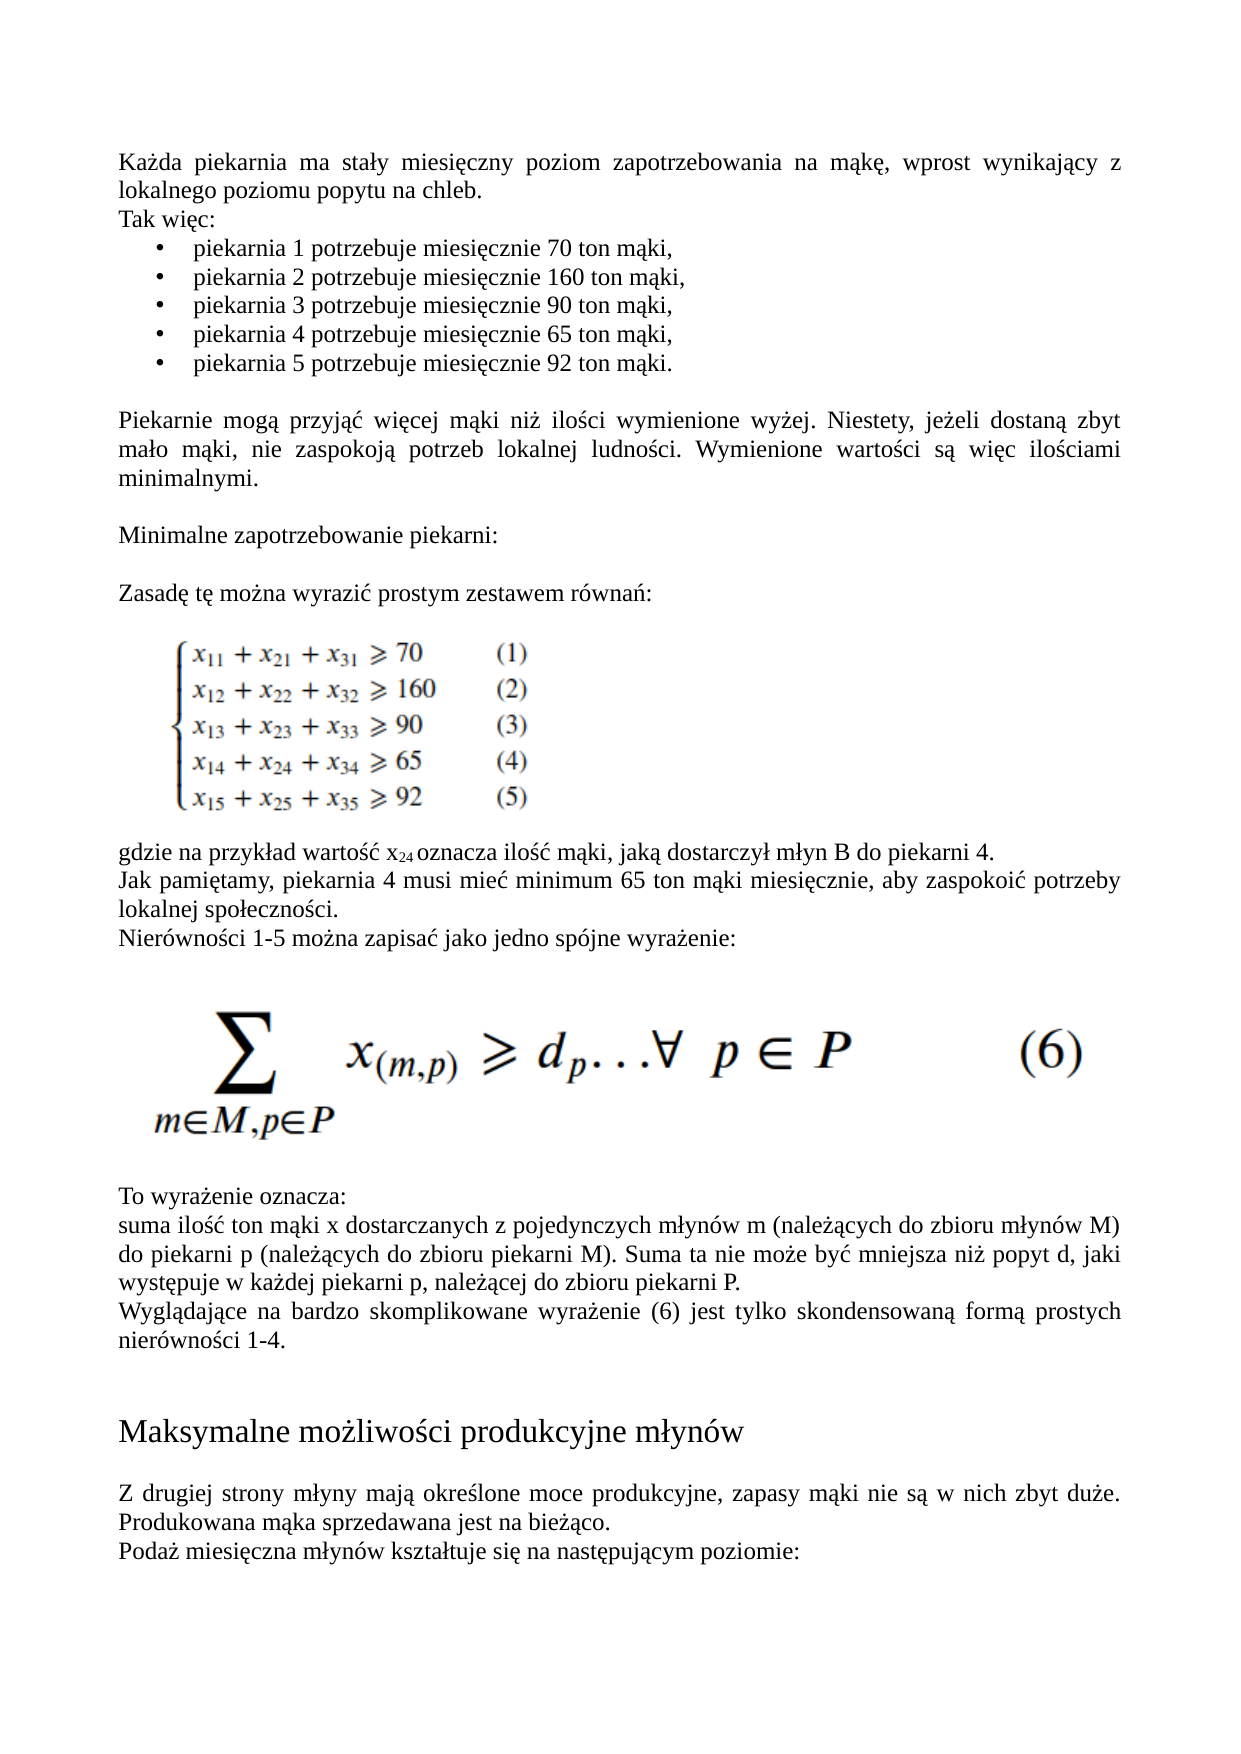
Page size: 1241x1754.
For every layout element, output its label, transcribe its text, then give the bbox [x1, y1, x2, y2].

list piekarnia 5 potrzebuje miesięcznie 92 ton mąki. [156, 348, 1122, 377]
text Z drugiej strony młyny mają określone moce produkcyjne, zapasy mąki nie są w nich zbyt duże. Produkowana mąka sprzedawana jest na bieżąco. [118, 1478, 1122, 1536]
picture [118, 980, 1123, 1153]
list piekarnia 1 potrzebuje miesięcznie 70 ton mąki, [156, 233, 1122, 262]
text suma ilość ton mąki x dostarczanych z pojedynczych młynów m (należących do zbioru młynów M) do piekarni p (należących do zbioru piekarni M). Suma ta nie może być mniejsza niż popyt d, jaki występuje w każdej piekarni p, należącej do zbioru piekarni P. [118, 1210, 1122, 1296]
text Piekarnie mogą przyjąć więcej mąki niż ilości wymienione wyżej. Niestety, jeżeli dostaną zbyt mało mąki, nie zaspokoją potrzeb lokalnej ludności. Wymienione wartości są więc ilościami minimalnymi. [118, 406, 1122, 492]
text Minimalne zapotrzebowanie piekarni: [118, 521, 1122, 549]
text Wyglądające na bardzo skomplikowane wyrażenie (6) jest tylko skondensowaną formą prostych nierówności 1-4. [118, 1296, 1122, 1354]
list piekarnia 2 potrzebuje miesięcznie 160 ton mąki, [156, 262, 1122, 291]
text Zasadę tę można wyrazić prostym zestawem równań: [118, 578, 1122, 607]
text gdzie na przykład wartość x24 oznacza ilość mąki, jaką dostarczył młyn B do piekarni 4. [118, 837, 1122, 866]
text Maksymalne możliwości produkcyjne młynów [118, 1411, 1122, 1449]
text Podaż miesięczna młynów kształtuje się na następującym poziomie: [118, 1536, 1122, 1564]
text Nierówności 1-5 można zapisać jako jedno spójne wyrażenie: [118, 923, 1122, 952]
picture [146, 618, 540, 823]
text Każda piekarnia ma stały miesięczny poziom zapotrzebowania na mąkę, wprost wynikający z lokalnego poziomu popytu na chleb. [118, 147, 1122, 204]
text Jak pamiętamy, piekarnia 4 musi mieć minimum 65 ton mąki miesięcznie, aby zaspokoić potrzeby lokalnej społeczności. [118, 866, 1122, 923]
text To wyrażenie oznacza: [118, 1181, 1122, 1210]
list piekarnia 4 potrzebuje miesięcznie 65 ton mąki, [156, 319, 1122, 348]
list piekarnia 3 potrzebuje miesięcznie 90 ton mąki, [156, 291, 1122, 319]
text Tak więc: [118, 204, 1122, 233]
